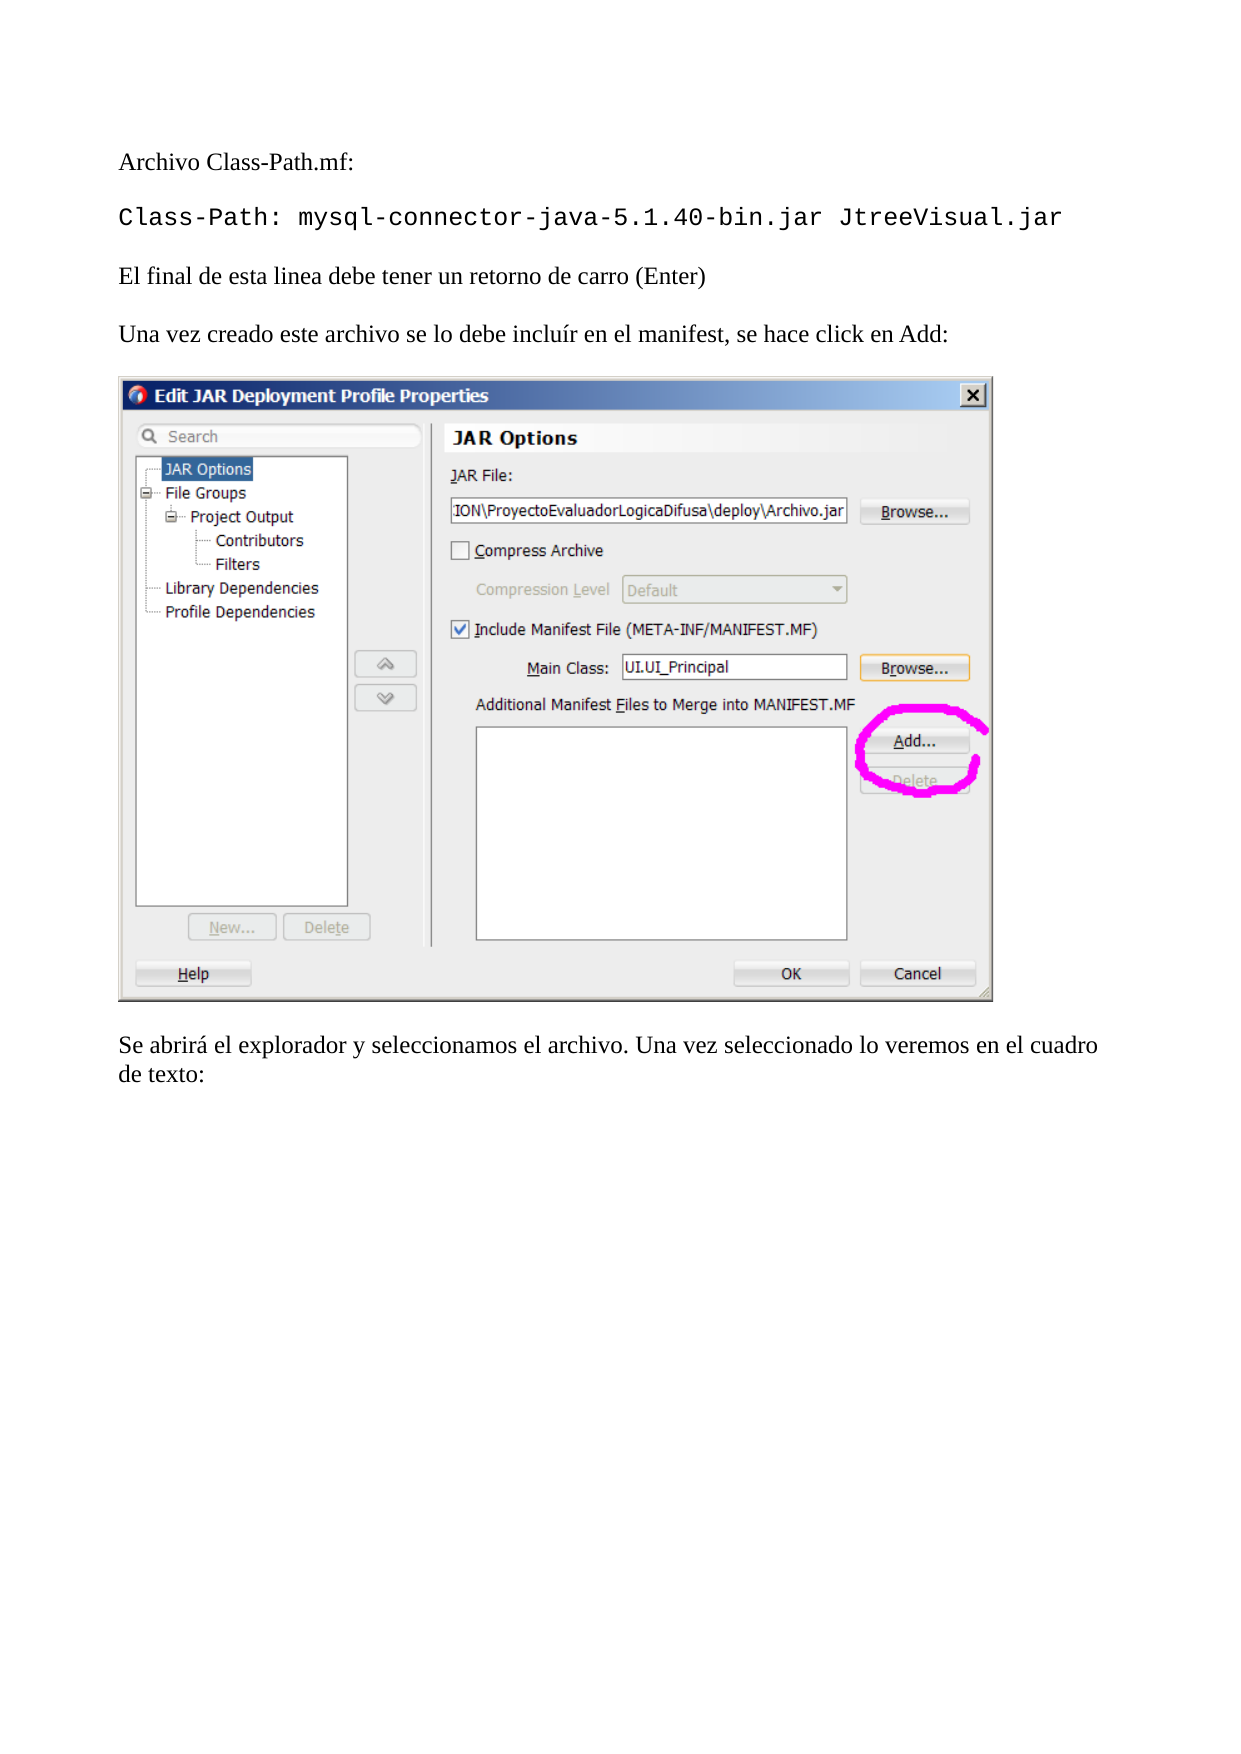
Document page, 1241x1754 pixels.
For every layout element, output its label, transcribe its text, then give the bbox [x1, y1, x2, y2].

text Una vez creado este archivo se lo debe incluír en el manifest, se hace click en Add: [118, 319, 1122, 348]
text Class-Path: mysql-connector-java-5.1.40-bin.jar JtreeVisual.jar [118, 204, 1122, 233]
text Archivo Class-Path.mf: [118, 147, 1122, 176]
picture [118, 376, 994, 1002]
text El final de esta linea debe tener un retorno de carro (Enter) [118, 261, 1122, 290]
text Se abrirá el explorador y seleccionamos el archivo. Una vez seleccionado lo veremos en el cuadro de texto: [118, 1030, 1122, 1088]
